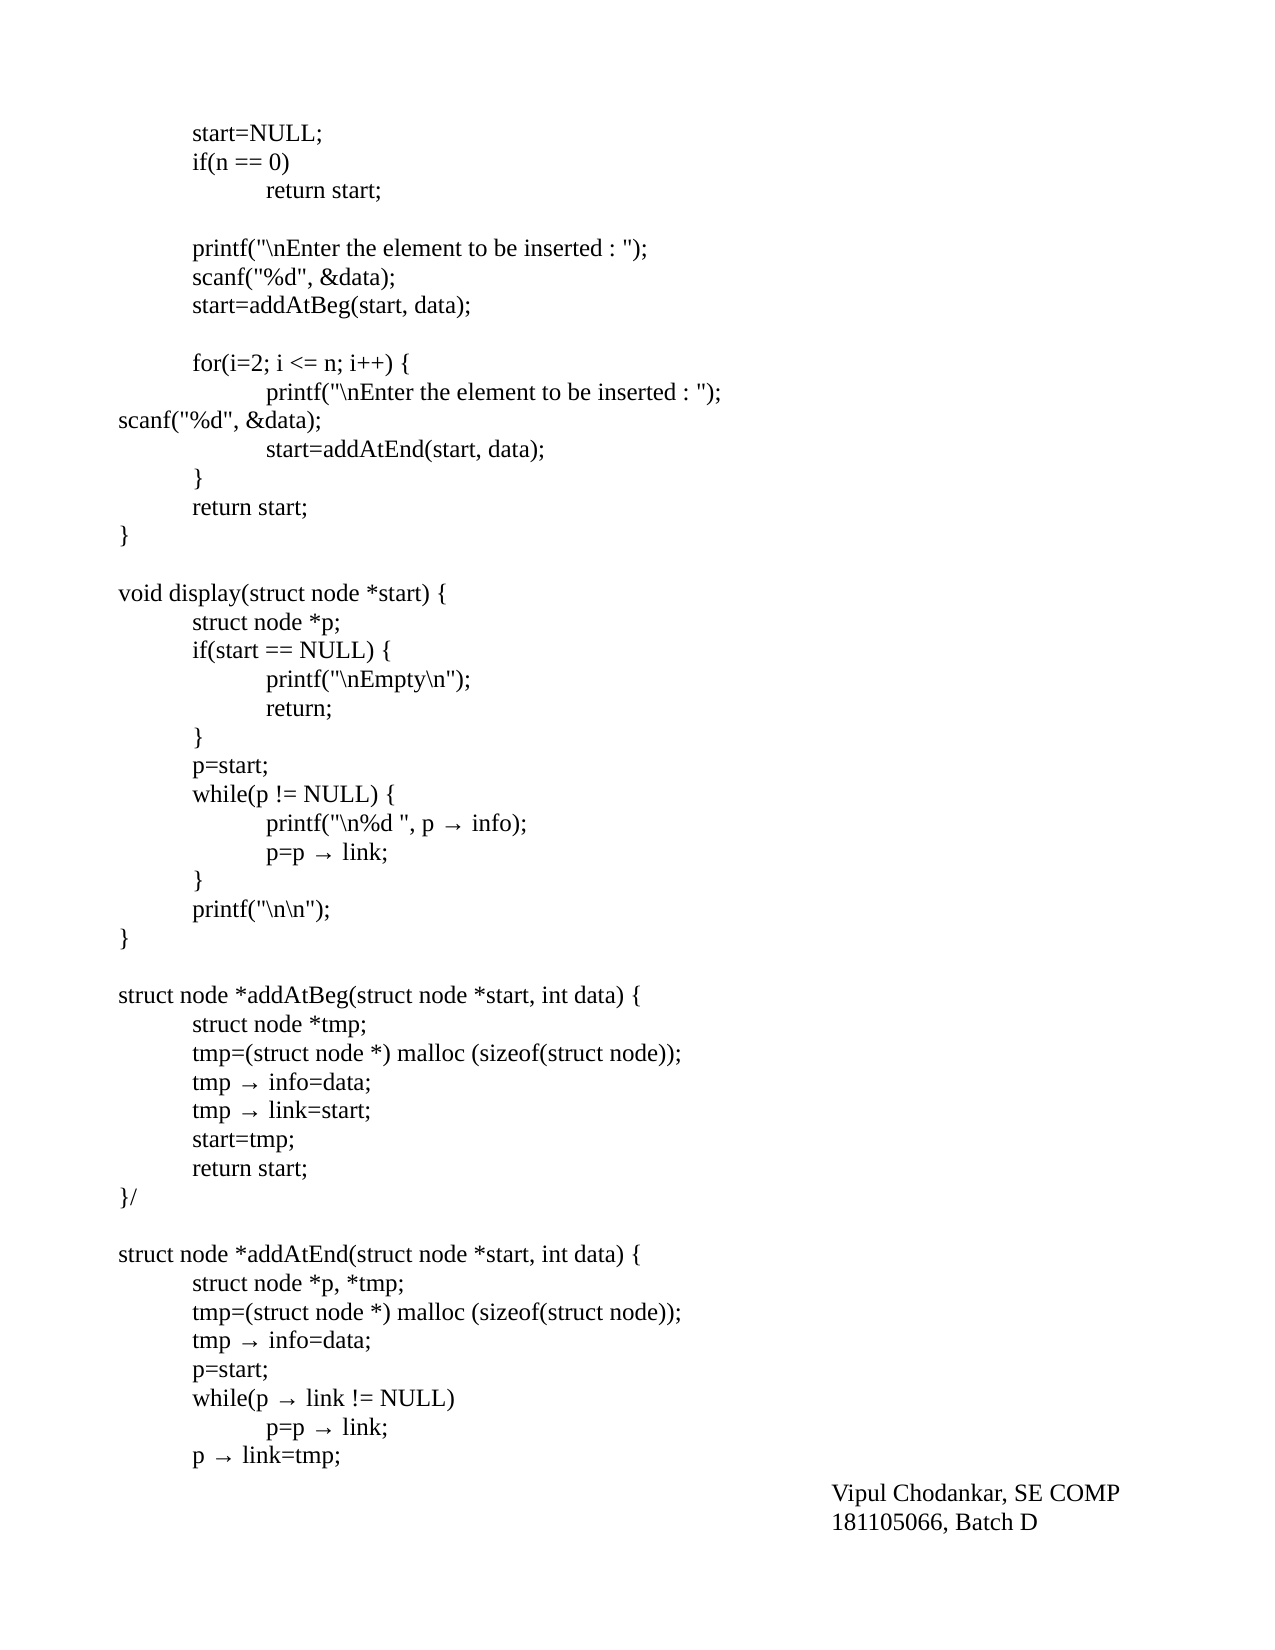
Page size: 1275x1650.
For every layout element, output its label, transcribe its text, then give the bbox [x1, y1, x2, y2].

text p → link=tmp; [118, 1441, 1157, 1469]
text } [118, 463, 1157, 492]
text start=addAtEnd(start, data); [118, 434, 1157, 463]
text start=NULL; [118, 118, 1157, 147]
text struct node *tmp; [118, 1009, 1157, 1038]
text tmp=(struct node *) malloc (sizeof(struct node)); [118, 1297, 1157, 1326]
text p=p → link; [118, 837, 1157, 866]
text return; [118, 693, 1157, 722]
text struct node *p, *tmp; [118, 1268, 1157, 1297]
text while(p → link != NULL) [118, 1383, 1157, 1412]
text return start; [118, 176, 1157, 204]
text tmp → info=data; [118, 1067, 1157, 1096]
text printf("\nEnter the element to be inserted : "); [118, 377, 1157, 406]
text tmp → link=start; [118, 1096, 1157, 1124]
text while(p != NULL) { [118, 779, 1157, 808]
text if(n == 0) [118, 147, 1157, 176]
text scanf("%d", &data); [118, 262, 1157, 291]
text start=tmp; [118, 1124, 1157, 1153]
text if(start == NULL) { [118, 636, 1157, 664]
text return start; [118, 1153, 1157, 1182]
text } [118, 722, 1157, 751]
text } [118, 521, 1157, 549]
text printf("\nEmpty\n"); [118, 664, 1157, 693]
text printf("\nEnter the element to be inserted : "); [118, 233, 1157, 262]
text } [118, 866, 1157, 894]
text void display(struct node *start) { [118, 578, 1157, 607]
text p=start; [118, 751, 1157, 779]
text tmp=(struct node *) malloc (sizeof(struct node)); [118, 1038, 1157, 1067]
text p=start; [118, 1354, 1157, 1383]
text } [118, 923, 1157, 952]
text p=p → link; [118, 1412, 1157, 1441]
text struct node *addAtEnd(struct node *start, int data) { [118, 1239, 1157, 1268]
text start=addAtBeg(start, data); [118, 291, 1157, 319]
text printf("\n%d ", p → info); [118, 808, 1157, 837]
text }/ [118, 1182, 1157, 1211]
text struct node *addAtBeg(struct node *start, int data) { [118, 981, 1157, 1009]
text printf("\n\n"); [118, 894, 1157, 923]
text tmp → info=data; [118, 1326, 1157, 1354]
text return start; [118, 492, 1157, 521]
text struct node *p; [118, 607, 1157, 636]
text for(i=2; i <= n; i++) { [118, 348, 1157, 377]
text scanf("%d", &data); [118, 406, 1157, 434]
